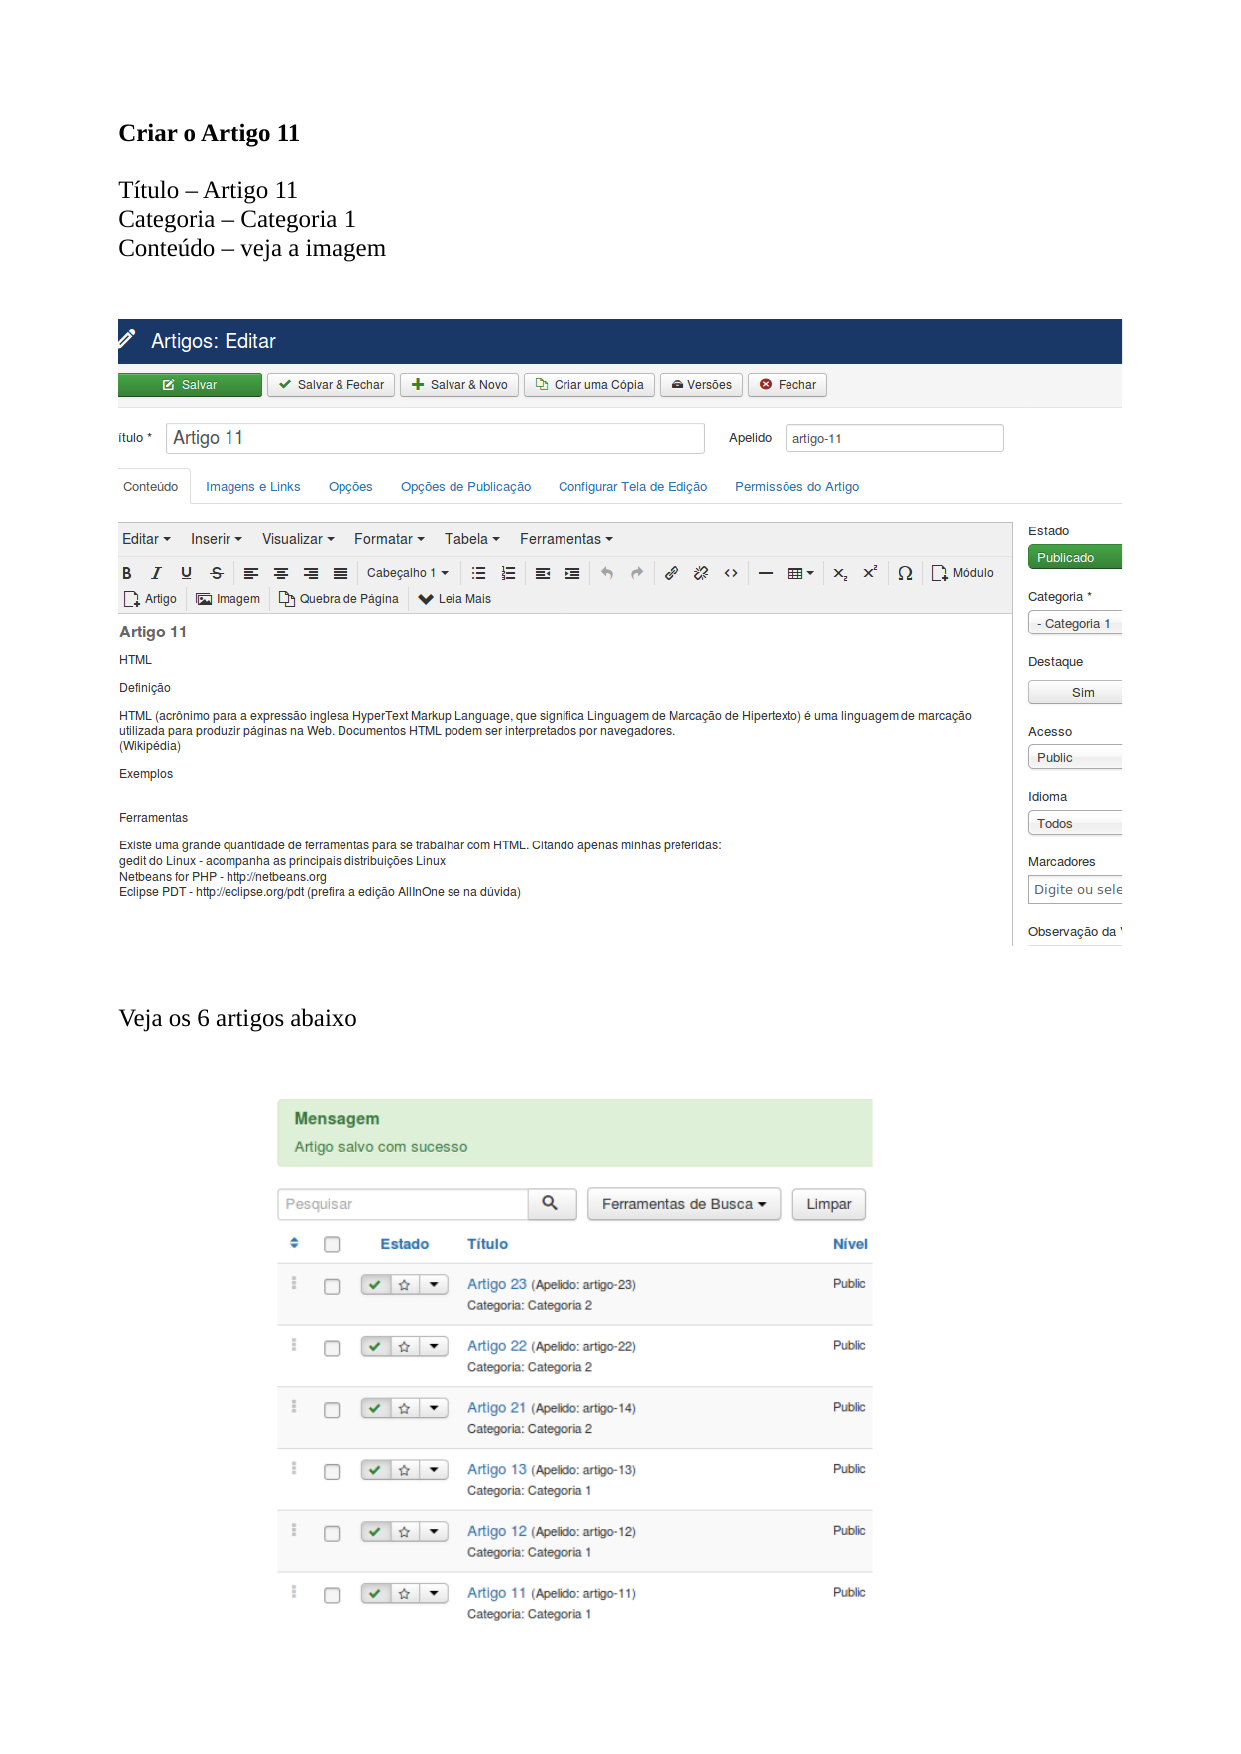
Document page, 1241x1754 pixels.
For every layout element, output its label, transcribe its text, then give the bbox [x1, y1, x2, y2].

text Categoria – Categoria 1 [118, 204, 1122, 233]
text Conteúdo – veja a imagem [118, 233, 1122, 262]
text Criar o Artigo 11 [118, 118, 1122, 147]
text Veja os 6 artigos abaixo [118, 1003, 1122, 1032]
picture [118, 319, 1123, 946]
text Título – Artigo 11 [118, 176, 1122, 204]
picture [274, 1097, 873, 1631]
